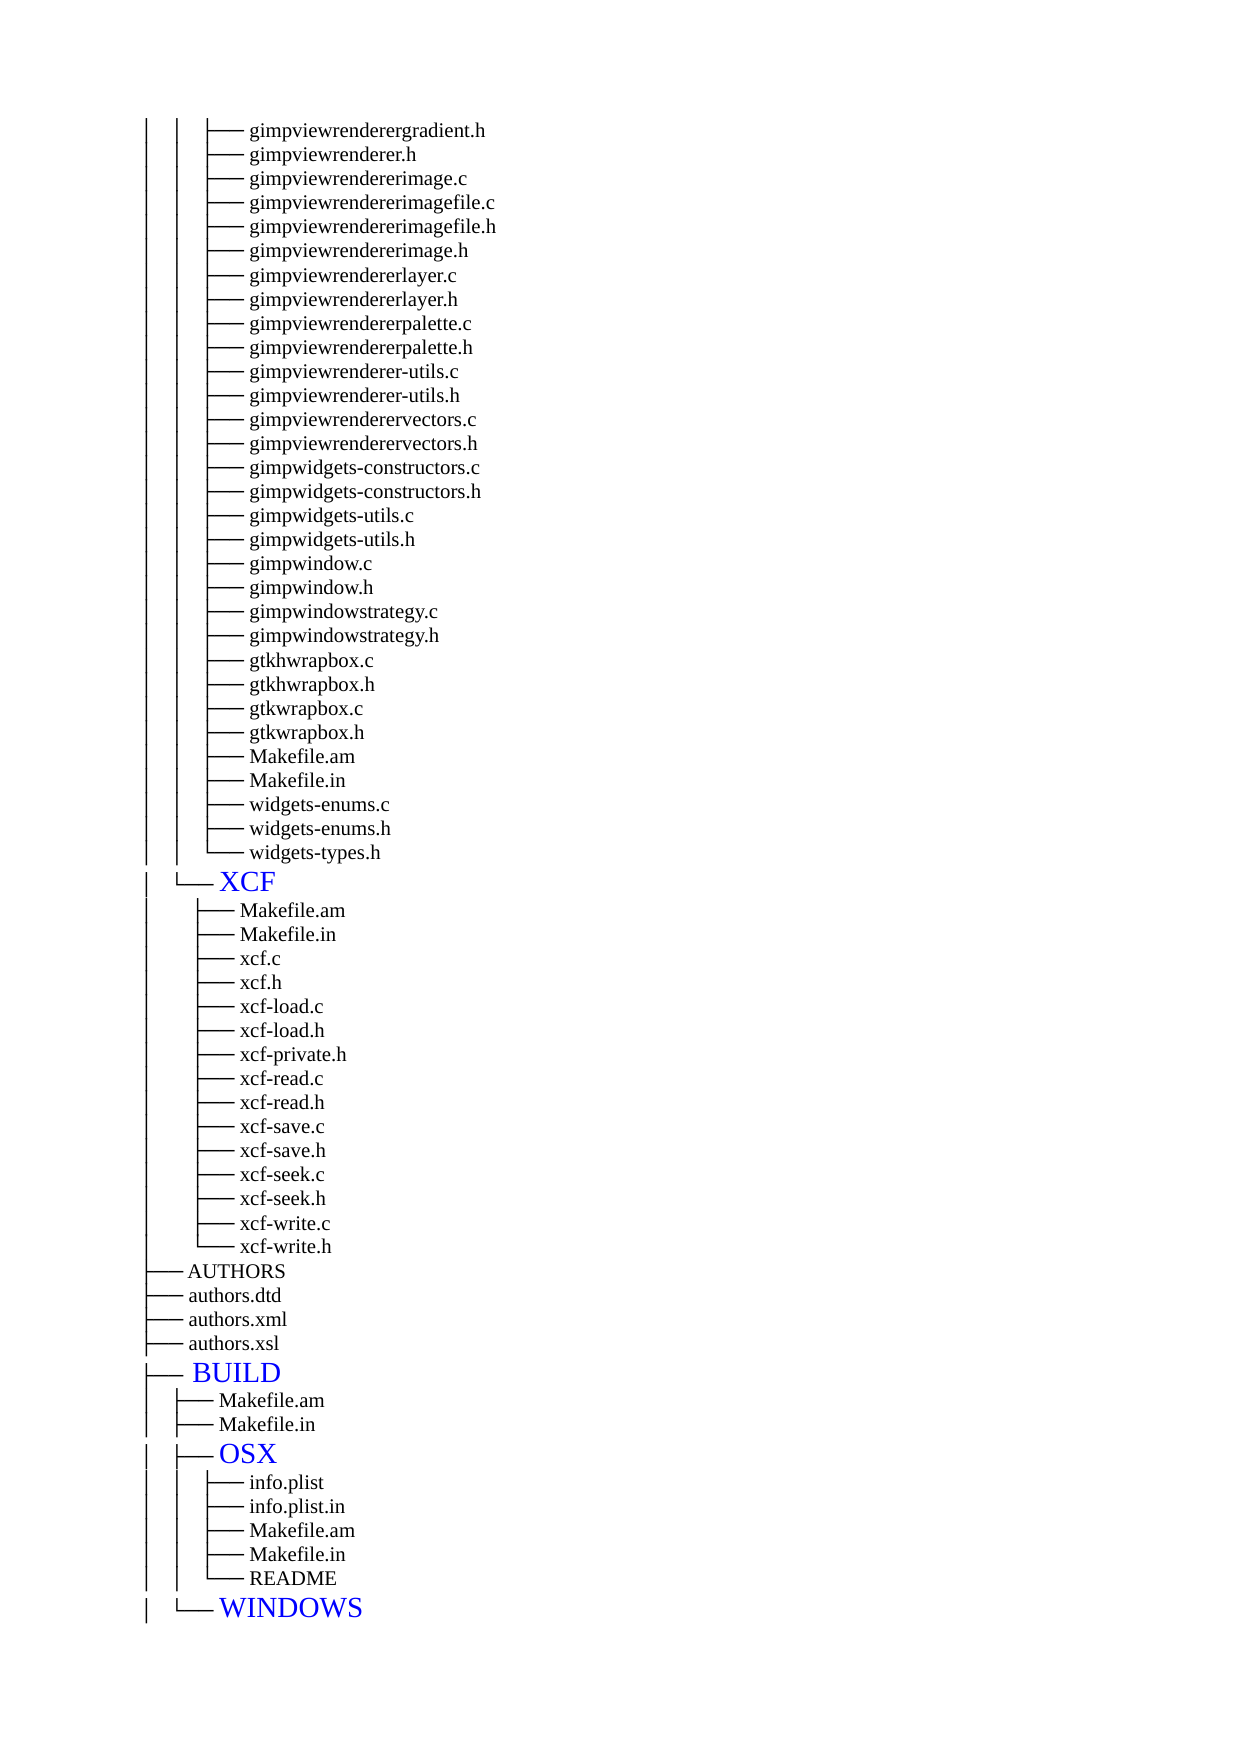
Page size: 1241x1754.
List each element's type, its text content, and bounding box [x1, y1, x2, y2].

text │ │ ├── gimpviewrendererimagefile.h [177, 214, 207, 238]
text │ │ ├── gimpwindow.c [177, 551, 207, 575]
text │ │ ├── gimpwidgets-constructors.h [147, 479, 176, 503]
text │ ├── xcf.c [147, 946, 197, 970]
text │ │ ├── info.plist.in [147, 1494, 176, 1518]
text │ │ ├── gimpviewrendererlayer.c [208, 262, 1122, 287]
text │ │ ├── widgets-enums.c [147, 792, 176, 816]
text │ │ ├── gimpviewrendererimage.h [208, 238, 1122, 262]
text │ ├── Makefile.in [118, 922, 146, 946]
text │ │ ├── Makefile.am [177, 744, 207, 768]
text │ │ ├── gtkhwrapbox.c [208, 647, 1122, 672]
text │ ├── xcf-private.h [118, 1042, 146, 1066]
text │ │ ├── Makefile.am [118, 1518, 146, 1542]
text │ │ ├── gtkhwrapbox.h [177, 672, 207, 696]
text │ │ ├── gimpwindowstrategy.c [147, 599, 176, 623]
text │ │ ├── widgets-enums.c [177, 792, 207, 816]
text ├── authors.dtd [147, 1283, 1122, 1307]
text │ │ └── README [147, 1566, 176, 1590]
text │ │ ├── widgets-enums.h [118, 816, 146, 840]
text │ ├── xcf-seek.h [147, 1186, 197, 1210]
text │ │ ├── gimpwindowstrategy.h [118, 623, 146, 647]
text │ │ ├── gtkwrapbox.h [147, 720, 176, 744]
text │ │ ├── gimpwidgets-utils.c [177, 503, 207, 527]
text │ │ ├── gimpwidgets-utils.h [147, 527, 176, 551]
text │ ├── xcf-save.h [198, 1138, 1122, 1162]
text │ │ ├── gimpwindow.c [118, 551, 146, 575]
text │ │ ├── Makefile.am [147, 744, 176, 768]
text │ │ ├── Makefile.in [208, 1542, 1122, 1566]
text │ ├── xcf-read.h [147, 1090, 197, 1114]
text │ ├── xcf.c [118, 946, 146, 970]
text │ ├── xcf-read.h [118, 1090, 146, 1114]
text │ │ ├── gimpwidgets-constructors.c [208, 455, 1122, 479]
text │ ├── xcf-read.c [198, 1066, 1122, 1090]
text │ │ ├── Makefile.in [118, 1542, 146, 1566]
text │ │ ├── gtkhwrapbox.c [118, 647, 146, 672]
text │ ├── xcf-seek.c [118, 1162, 146, 1186]
text │ │ ├── gimpviewrenderer.h [208, 142, 1122, 166]
text │ │ ├── widgets-enums.h [208, 816, 1122, 840]
text │ │ └── README [118, 1566, 146, 1590]
text │ └── XCF [118, 864, 1122, 898]
text ├── authors.xml [147, 1307, 1122, 1331]
text │ │ ├── gimpviewrenderer-utils.c [118, 359, 146, 383]
text │ │ ├── gimpviewrendererlayer.h [177, 287, 207, 311]
text │ │ ├── gimpviewrenderervectors.h [147, 431, 176, 455]
text │ │ ├── gimpwidgets-constructors.c [147, 455, 176, 479]
text │ │ ├── gimpviewrenderervectors.h [208, 431, 1122, 455]
text │ ├── xcf-load.c [147, 994, 197, 1018]
text │ │ ├── info.plist [177, 1470, 207, 1494]
text │ │ ├── info.plist [147, 1470, 176, 1494]
text │ │ ├── gimpviewrendererpalette.h [118, 335, 146, 359]
text │ │ ├── widgets-enums.c [118, 792, 146, 816]
text │ │ ├── gtkwrapbox.h [118, 720, 146, 744]
text │ │ ├── gimpviewrendererlayer.h [118, 287, 146, 311]
text │ ├── xcf-load.h [198, 1018, 1122, 1042]
text │ │ ├── Makefile.am [147, 1518, 176, 1542]
text │ │ ├── gimpviewrendererimage.h [177, 238, 207, 262]
text │ ├── Makefile.am [177, 1388, 1122, 1412]
text │ │ ├── gimpviewrendererpalette.c [147, 311, 176, 335]
text │ │ ├── gimpviewrendererimagefile.c [208, 190, 1122, 214]
text │ │ ├── gimpviewrendererimage.c [208, 166, 1122, 190]
text │ ├── xcf-load.h [118, 1018, 146, 1042]
text │ ├── xcf.c [198, 946, 1122, 970]
text │ │ ├── gimpwindowstrategy.c [177, 599, 207, 623]
text │ │ ├── gimpviewrendererlayer.h [147, 287, 176, 311]
text │ │ ├── gtkhwrapbox.c [177, 647, 207, 672]
text ├── AUTHORS [118, 1258, 146, 1283]
text │ │ ├── gimpwidgets-utils.h [177, 527, 207, 551]
text │ └── WINDOWS [118, 1590, 1122, 1624]
text │ ├── Makefile.am [147, 1388, 176, 1412]
text │ │ ├── gimpviewrenderer.h [147, 142, 176, 166]
text │ │ ├── gimpviewrendererpalette.h [208, 335, 1122, 359]
text │ │ ├── widgets-enums.h [177, 816, 207, 840]
text │ ├── Makefile.in [147, 1412, 176, 1436]
text │ │ ├── Makefile.in [177, 1542, 207, 1566]
text │ │ ├── gimpwindowstrategy.c [118, 599, 146, 623]
text │ ├── xcf-load.c [198, 994, 1122, 1018]
text │ ├── xcf-private.h [147, 1042, 197, 1066]
text │ │ ├── gtkwrapbox.c [118, 696, 146, 720]
text │ │ ├── gimpviewrenderer-utils.h [147, 383, 176, 407]
text │ │ ├── Makefile.am [177, 1518, 207, 1542]
text │ │ ├── gimpviewrenderervectors.c [208, 407, 1122, 431]
text │ │ ├── gimpviewrenderer-utils.h [208, 383, 1122, 407]
text │ ├── xcf-save.h [147, 1138, 197, 1162]
text │ │ ├── Makefile.in [177, 768, 207, 792]
text │ │ ├── Makefile.in [147, 768, 176, 792]
text │ │ ├── gtkwrapbox.h [177, 720, 207, 744]
text │ │ ├── gimpwidgets-utils.c [208, 503, 1122, 527]
text │ ├── Makefile.in [147, 922, 197, 946]
text ├── BUILD [118, 1355, 1122, 1388]
text │ ├── OSX [118, 1436, 1122, 1470]
text │ ├── xcf-load.h [147, 1018, 197, 1042]
text │ │ └── widgets-types.h [147, 840, 176, 864]
text │ │ ├── gimpviewrendererpalette.h [177, 335, 207, 359]
text │ ├── xcf.h [147, 970, 197, 994]
text │ ├── xcf-save.c [147, 1114, 197, 1138]
text │ │ ├── gimpviewrendererlayer.c [177, 262, 207, 287]
text │ ├── Makefile.am [118, 898, 146, 922]
text │ │ ├── gimpwindowstrategy.h [177, 623, 207, 647]
text │ ├── xcf-write.c [198, 1210, 1122, 1234]
text │ │ ├── gimpwindow.c [147, 551, 176, 575]
text │ │ ├── widgets-enums.h [147, 816, 176, 840]
text │ │ ├── gimpwidgets-constructors.h [177, 479, 207, 503]
text │ │ ├── gtkwrapbox.c [177, 696, 207, 720]
text │ ├── Makefile.in [177, 1412, 1122, 1436]
text │ │ ├── gimpviewrendererpalette.c [208, 311, 1122, 335]
text │ │ ├── gtkhwrapbox.h [147, 672, 176, 696]
text │ │ ├── gimpviewrenderervectors.c [118, 407, 146, 431]
text │ │ ├── gimpviewrenderer-utils.c [147, 359, 176, 383]
text │ ├── xcf-write.c [147, 1210, 197, 1234]
text │ ├── xcf.h [198, 970, 1122, 994]
text │ │ ├── gimpwindow.h [208, 575, 1122, 599]
text │ │ ├── gimpviewrendererimagefile.c [177, 190, 207, 214]
text │ └── xcf-write.h [147, 1234, 1122, 1258]
text │ │ ├── Makefile.in [208, 768, 1122, 792]
text │ ├── xcf-save.c [198, 1114, 1122, 1138]
text │ │ ├── gimpviewrendererpalette.c [177, 311, 207, 335]
text │ │ ├── gimpviewrendererimage.c [177, 166, 207, 190]
text │ │ ├── gimpviewrendererimage.c [118, 166, 146, 190]
text │ │ ├── gimpviewrendererimage.h [118, 238, 146, 262]
text │ │ ├── widgets-enums.c [208, 792, 1122, 816]
text │ ├── xcf-read.h [198, 1090, 1122, 1114]
text │ │ ├── gimpviewrendererlayer.c [118, 262, 146, 287]
text │ │ ├── gimpwidgets-constructors.c [177, 455, 207, 479]
text │ │ ├── gtkwrapbox.c [147, 696, 176, 720]
text │ │ ├── info.plist [208, 1470, 1122, 1494]
text │ │ ├── gimpviewrenderervectors.h [118, 431, 146, 455]
text │ │ ├── Makefile.am [208, 744, 1122, 768]
text │ ├── xcf-save.h [118, 1138, 146, 1162]
text │ │ ├── gtkhwrapbox.h [118, 672, 146, 696]
text │ │ ├── gimpviewrenderergradient.h [177, 118, 207, 142]
text │ │ ├── info.plist.in [208, 1494, 1122, 1518]
text ├── authors.xml [118, 1307, 146, 1331]
text │ ├── xcf-seek.c [198, 1162, 1122, 1186]
text │ ├── Makefile.in [198, 922, 1122, 946]
text │ │ ├── gtkhwrapbox.h [208, 672, 1122, 696]
text │ ├── xcf-write.c [118, 1210, 146, 1234]
text │ │ ├── gimpwidgets-utils.c [118, 503, 146, 527]
text │ │ ├── gtkwrapbox.c [208, 696, 1122, 720]
text │ │ ├── gimpviewrenderer-utils.h [118, 383, 146, 407]
text │ ├── xcf-seek.h [198, 1186, 1122, 1210]
text ├── AUTHORS [147, 1258, 1122, 1283]
text │ ├── xcf-seek.c [147, 1162, 197, 1186]
text │ │ ├── info.plist.in [177, 1494, 207, 1518]
text │ │ ├── gtkwrapbox.h [208, 720, 1122, 744]
text │ │ ├── gimpviewrenderer-utils.h [177, 383, 207, 407]
text │ ├── xcf-read.c [147, 1066, 197, 1090]
text │ │ ├── gimpwindowstrategy.h [147, 623, 176, 647]
text │ │ ├── Makefile.am [208, 1518, 1122, 1542]
text │ │ ├── gimpviewrenderergradient.h [208, 118, 1122, 142]
text │ │ ├── gimpviewrenderer.h [118, 142, 146, 166]
text │ │ ├── gimpviewrendererimagefile.h [208, 214, 1122, 238]
text │ │ ├── gimpviewrenderer-utils.c [177, 359, 207, 383]
text │ │ ├── gimpviewrenderer.h [177, 142, 207, 166]
text │ │ ├── gimpviewrenderer-utils.c [208, 359, 1122, 383]
text │ │ ├── gimpviewrenderergradient.h [147, 118, 176, 142]
text │ │ ├── gimpviewrenderervectors.c [147, 407, 176, 431]
text │ │ ├── gimpviewrendererimage.h [147, 238, 176, 262]
text │ └── xcf-write.h [118, 1234, 146, 1258]
text │ │ ├── gimpviewrenderervectors.c [177, 407, 207, 431]
text │ │ └── README [177, 1566, 1122, 1590]
text ├── authors.dtd [118, 1283, 146, 1307]
text │ │ ├── gimpviewrenderervectors.h [177, 431, 207, 455]
text │ │ ├── gimpwidgets-utils.h [208, 527, 1122, 551]
text │ ├── Makefile.am [147, 898, 197, 922]
text │ │ ├── gimpviewrendererlayer.c [147, 262, 176, 287]
text │ ├── xcf-load.c [118, 994, 146, 1018]
text ├── authors.xsl [147, 1331, 1122, 1355]
text │ │ ├── gimpwindow.c [208, 551, 1122, 575]
text │ │ ├── info.plist [118, 1470, 146, 1494]
text │ │ ├── info.plist.in [118, 1494, 146, 1518]
text │ ├── xcf-read.c [118, 1066, 146, 1090]
text │ │ └── widgets-types.h [118, 840, 146, 864]
text │ │ ├── gimpwidgets-utils.c [147, 503, 176, 527]
text │ │ ├── gimpwindowstrategy.h [208, 623, 1122, 647]
text │ ├── Makefile.in [118, 1412, 146, 1436]
text │ ├── xcf-private.h [198, 1042, 1122, 1066]
text │ ├── Makefile.am [118, 1388, 146, 1412]
text │ │ ├── gimpwindow.h [147, 575, 176, 599]
text ├── authors.xsl [118, 1331, 146, 1355]
text │ ├── Makefile.am [198, 898, 1122, 922]
text │ │ ├── Makefile.in [147, 1542, 176, 1566]
text │ │ ├── gimpviewrendererimage.c [147, 166, 176, 190]
text │ │ ├── gimpwindow.h [118, 575, 146, 599]
text │ │ ├── gimpviewrendererlayer.h [208, 287, 1122, 311]
text │ │ ├── gimpviewrendererpalette.c [118, 311, 146, 335]
text │ │ ├── gimpviewrendererpalette.h [147, 335, 176, 359]
text │ ├── xcf-seek.h [118, 1186, 146, 1210]
text │ │ ├── gimpwindowstrategy.c [208, 599, 1122, 623]
text │ │ ├── gimpwindow.h [177, 575, 207, 599]
text │ ├── xcf-save.c [118, 1114, 146, 1138]
text │ │ ├── gimpwidgets-utils.h [118, 527, 146, 551]
text │ │ ├── gtkhwrapbox.c [147, 647, 176, 672]
text │ │ ├── gimpwidgets-constructors.h [208, 479, 1122, 503]
text │ ├── xcf.h [118, 970, 146, 994]
text │ │ ├── Makefile.am [118, 744, 146, 768]
text │ │ ├── Makefile.in [118, 768, 146, 792]
text │ │ └── widgets-types.h [177, 840, 1122, 864]
